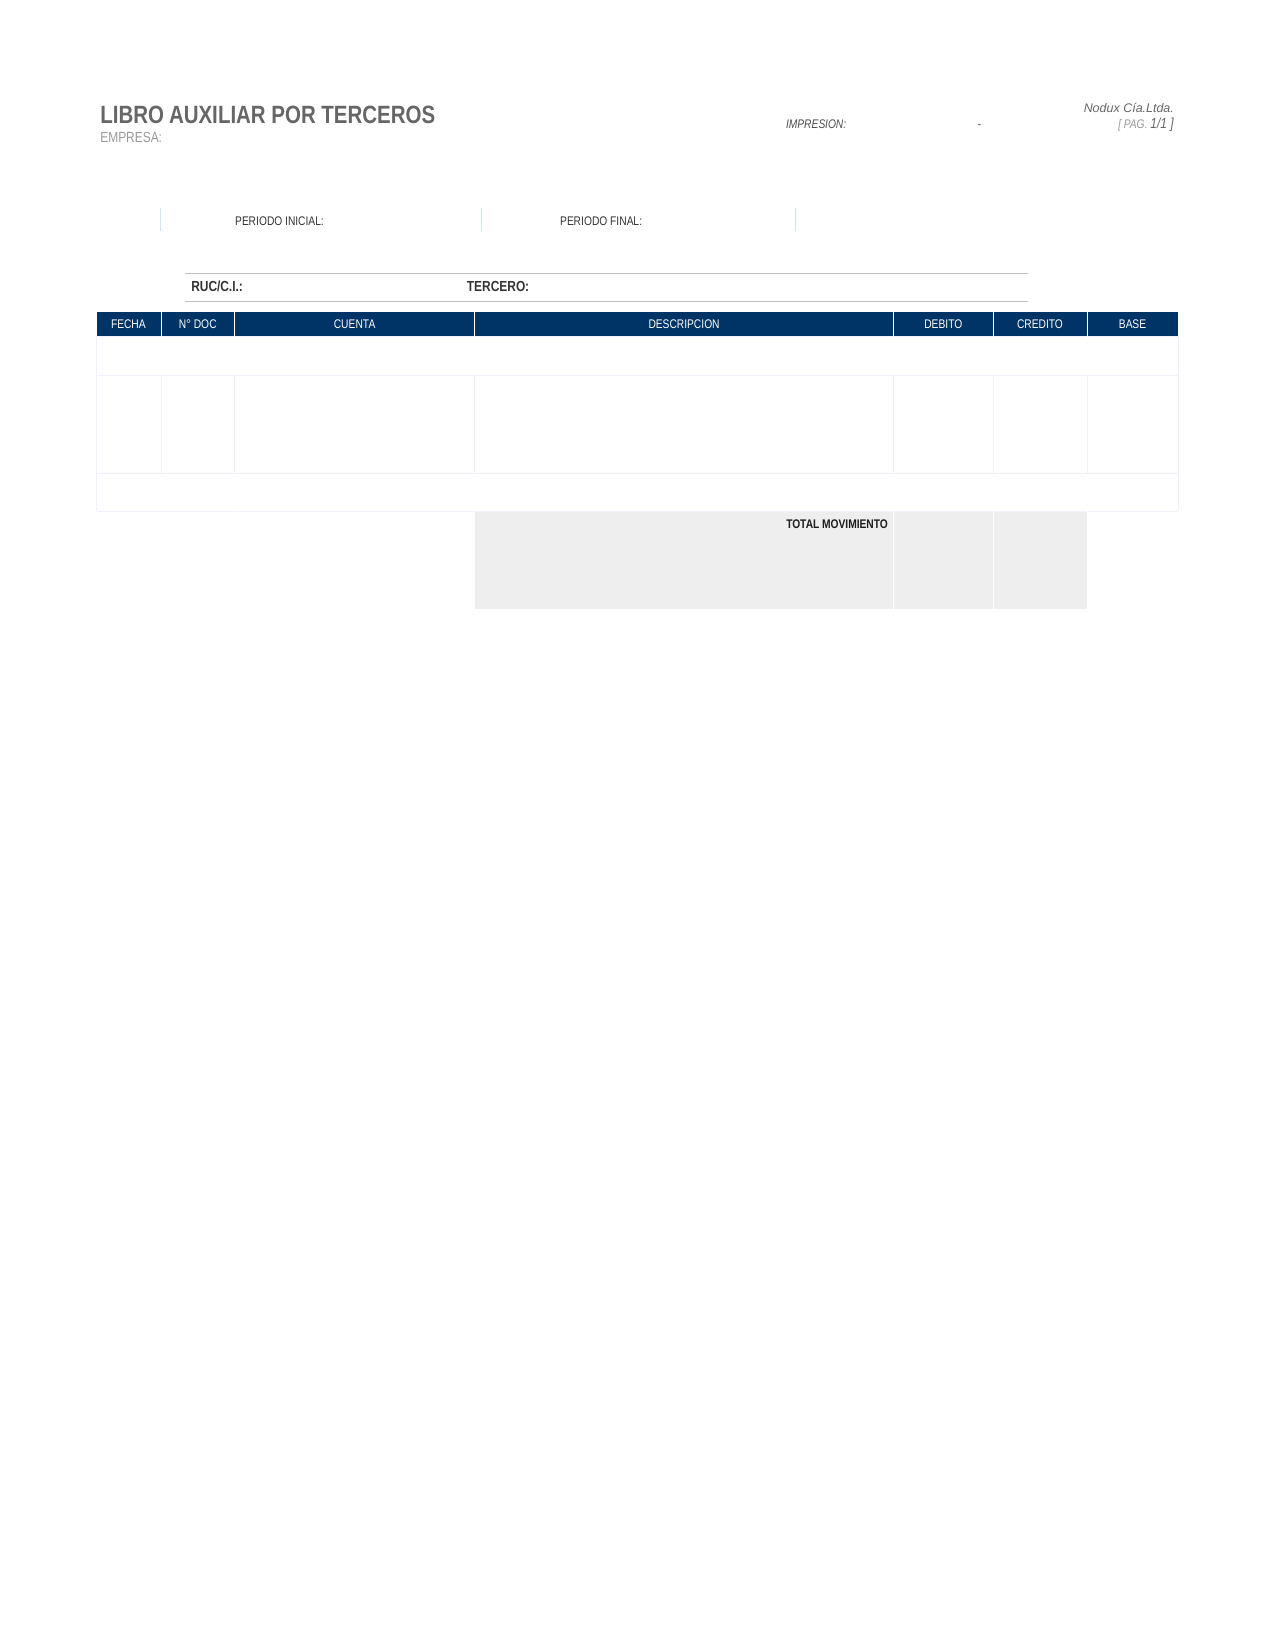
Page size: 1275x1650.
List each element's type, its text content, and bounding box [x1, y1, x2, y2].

table_cell <formatLang(party['debit'], company.party.lang, currency=company.currency)> [894, 512, 993, 609]
table_cell <line['description']> [475, 376, 893, 473]
table_header TERCERO: <party['name']> [461, 274, 1028, 301]
table_header PERIODO FINAL: <end_period> [482, 208, 795, 231]
text </for> [94, 636, 1181, 650]
table_header CREDITO [994, 312, 1087, 336]
table_cell [97, 512, 234, 609]
table_cell </for> [97, 474, 1178, 511]
table_header PERIODO INICIAL: <start_period> [161, 208, 481, 231]
table_cell <for each="line in party['lines']"> [97, 337, 1178, 375]
table_cell [235, 512, 474, 609]
table_header N° DOC [162, 312, 234, 336]
table_cell <line['account_code']> <line['account_name']> [235, 376, 474, 473]
table_cell <formatLang(line['credit'], company.party.lang, currency=company.currency)> [994, 376, 1087, 473]
table_header DEBITO [894, 312, 993, 336]
table_cell [1088, 512, 1178, 609]
table_cell TOTAL MOVIMIENTO [475, 512, 893, 609]
table_header DESCRIPCION [475, 312, 893, 336]
table_cell <formatLang(party['credit'], company.party.lang, currency=company.currency)> [994, 512, 1087, 609]
text <for each="party in objects"> [94, 246, 1181, 260]
table_cell <line['post_number']> [162, 376, 234, 473]
table_cell <formatLang(line['debit'], company.party.lang, currency=company.currency)> [894, 376, 993, 473]
table_cell <line['date']> [97, 376, 161, 473]
table_header BASE [1088, 312, 1178, 336]
table_cell <formatLang(line['base'], company.party.lang, currency=company.currency)> [1088, 376, 1178, 473]
table_header CUENTA [235, 312, 474, 336]
table_header FECHA [97, 312, 161, 336]
table_header RUC/C.I.: <party['vat_number'] or ''> [185, 274, 461, 301]
